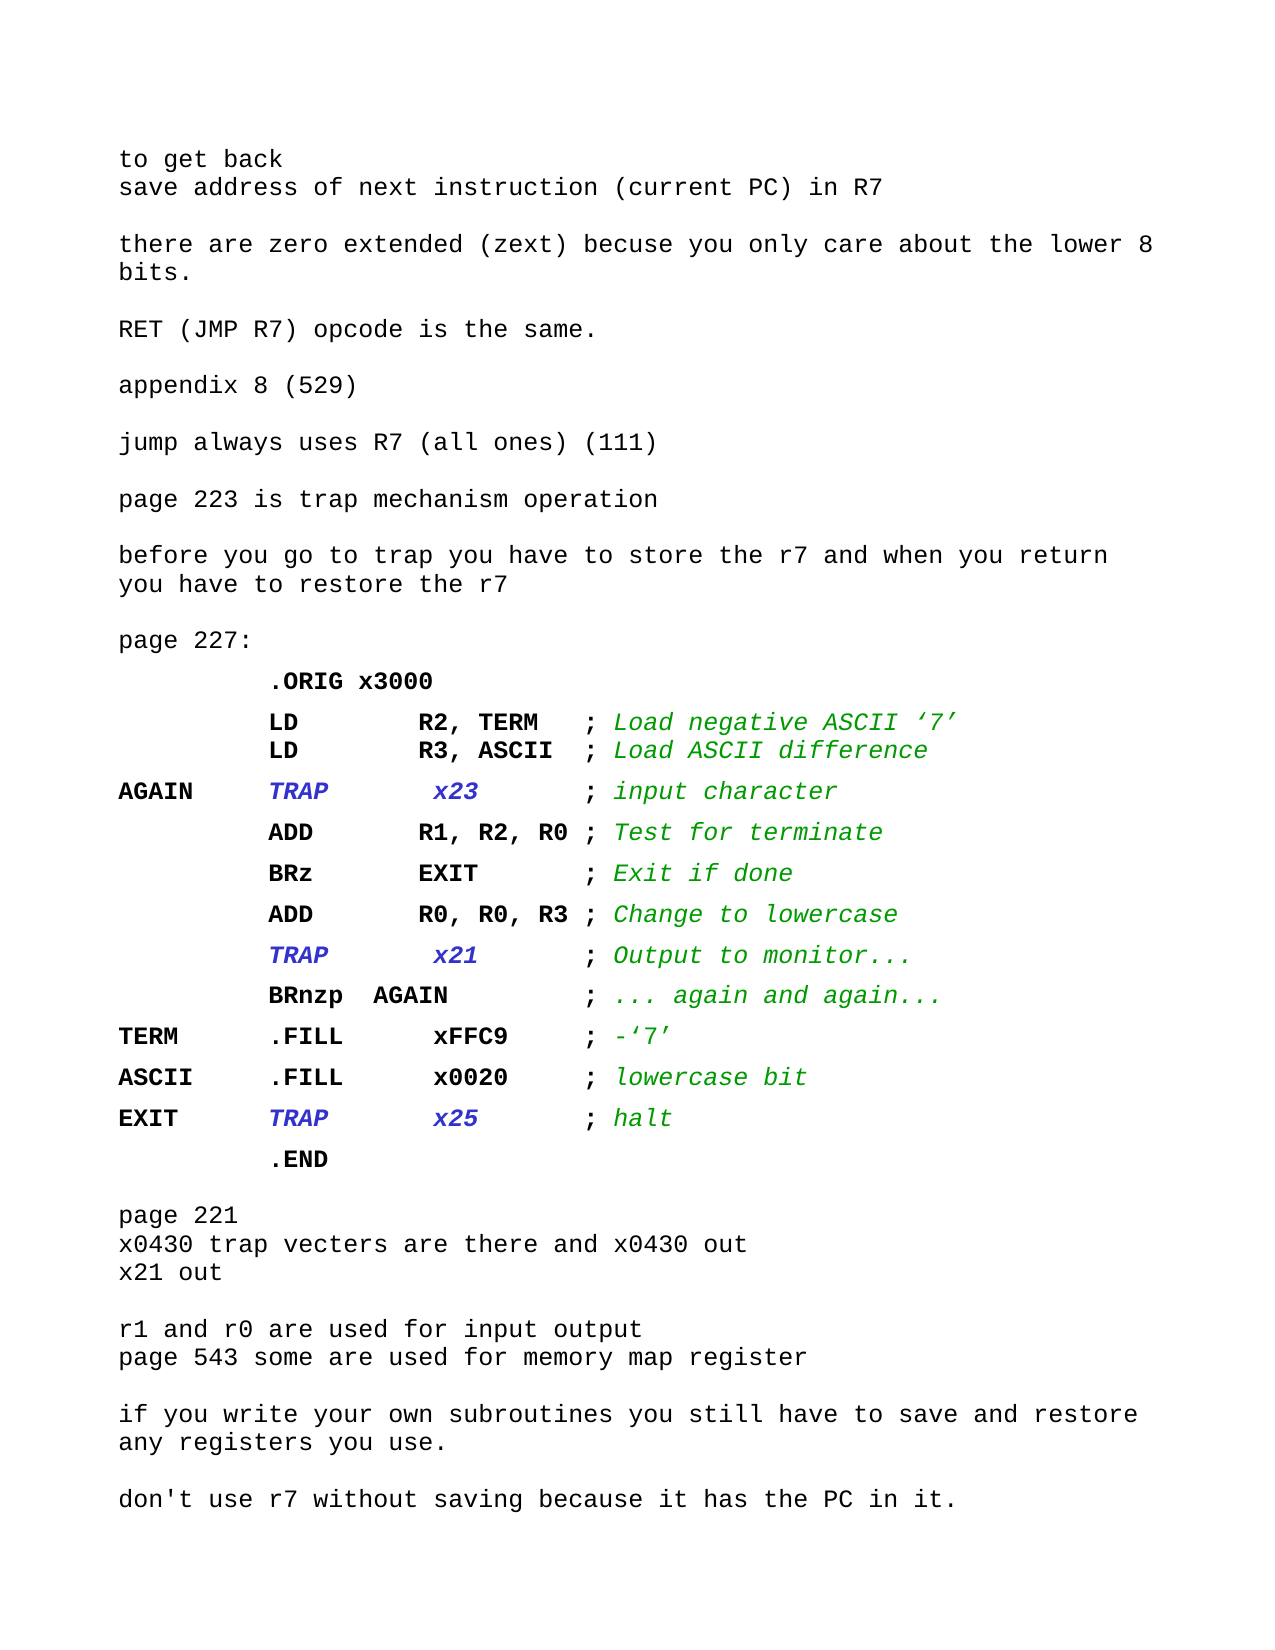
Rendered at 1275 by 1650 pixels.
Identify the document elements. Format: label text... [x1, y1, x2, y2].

text to get back [118, 146, 1157, 175]
text ADD R1, R2, R0 ; Test for terminate [118, 820, 1157, 848]
text page 223 is trap mechanism operation [118, 486, 1157, 515]
text page 227: [118, 628, 1157, 656]
text ADD R0, R0, R3 ; Change to lowercase [118, 901, 1157, 930]
text r1 and r0 are used for input output [118, 1316, 1157, 1345]
text EXIT TRAP x25 ; halt [118, 1106, 1157, 1134]
text x21 out [118, 1260, 1157, 1288]
text don't use r7 without saving because it has the PC in it. [118, 1486, 1157, 1515]
text .ORIG x3000 [118, 669, 1157, 697]
text BRz EXIT ; Exit if done [118, 861, 1157, 889]
text AGAIN TRAP x23 ; input character [118, 779, 1157, 807]
text TERM .FILL xFFC9 ; -‘7’ [118, 1024, 1157, 1052]
text appendix 8 (529) [118, 373, 1157, 401]
text LD R2, TERM ; Load negative ASCII ‘7’ LD R3, ASCII ; Load ASCII difference [118, 710, 1157, 766]
text page 543 some are used for memory map register [118, 1345, 1157, 1373]
text save address of next instruction (current PC) in R7 [118, 175, 1157, 203]
text .END [118, 1146, 1157, 1175]
text ASCII .FILL x0020 ; lowercase bit [118, 1065, 1157, 1093]
text RET (JMP R7) opcode is the same. [118, 316, 1157, 345]
text page 221 [118, 1203, 1157, 1231]
text BRnzp AGAIN ; ... again and again... [118, 983, 1157, 1011]
text before you go to trap you have to store the r7 and when you return you have to restore the r7 [118, 543, 1157, 600]
text TRAP x21 ; Output to monitor... [118, 942, 1157, 971]
text there are zero extended (zext) becuse you only care about the lower 8 bits. [118, 231, 1157, 288]
text x0430 trap vecters are there and x0430 out [118, 1231, 1157, 1260]
text jump always uses R7 (all ones) (111) [118, 430, 1157, 458]
text if you write your own subroutines you still have to save and restore any registers you use. [118, 1401, 1157, 1458]
